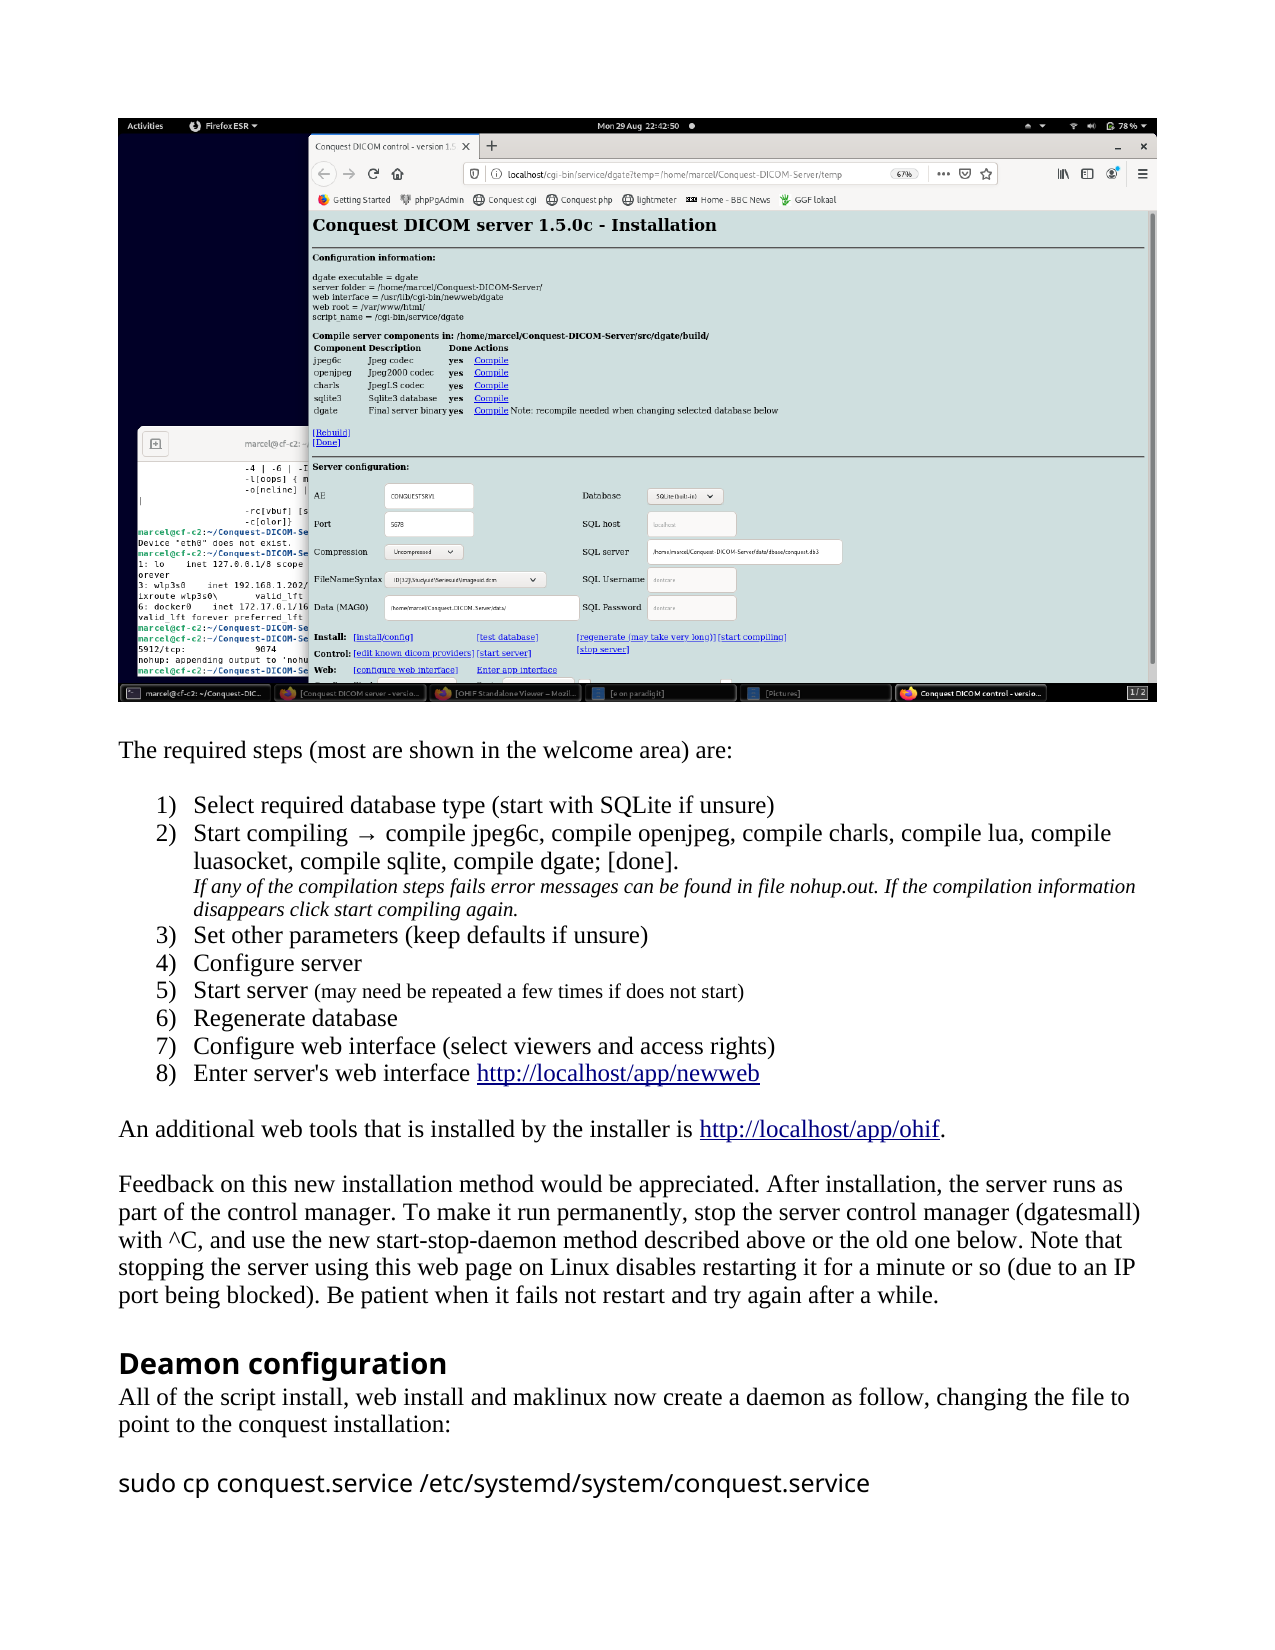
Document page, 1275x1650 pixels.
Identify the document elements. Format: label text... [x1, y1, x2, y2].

text The required steps (most are shown in the welcome area) are: [118, 736, 1157, 764]
text Deamon configuration [118, 1343, 1157, 1383]
list Set other parameters (keep defaults if unsure) [156, 921, 1157, 949]
list Start server (may need be repeated a few times if does not start) [156, 976, 1157, 1004]
text Feedback on this new installation method would be appreciated. After installation, the server runs as part of the control manager. To make it run permanently, stop the server control manager (dgatesmall) with ^C, and use the new start-stop-daemon method described above or the old one below. Note that stopping the server using this web page on Linux disables restarting it for a minute or so (due to an IP port being blocked). Be patient when it fails not restart and try again after a while. [118, 1170, 1157, 1309]
list If any of the compilation steps fails error messages can be found in file nohup.out. If the compilation information disappears click start compiling again. [156, 875, 1157, 921]
list Configure server [156, 949, 1157, 976]
picture [118, 118, 1157, 702]
list Configure web interface (select viewers and access rights) [156, 1032, 1157, 1059]
list Start compiling → compile jpeg6c, compile openjpeg, compile charls, compile lua, compile luasocket, compile sqlite, compile dgate; [done]. [156, 819, 1157, 875]
list Enter server's web interface http://localhost/app/newweb [156, 1059, 1157, 1087]
text An additional web tools that is installed by the installer is http://localhost/app/ohif. [118, 1115, 1157, 1143]
text sudo cp conquest.service /etc/systemd/system/conquest.service [118, 1466, 1157, 1500]
text All of the script install, web install and maklinux now create a daemon as follow, changing the file to point to the conquest installation: [118, 1383, 1157, 1438]
list Regenerate database [156, 1004, 1157, 1032]
list Select required database type (start with SQLite if unsure) [156, 792, 1157, 819]
